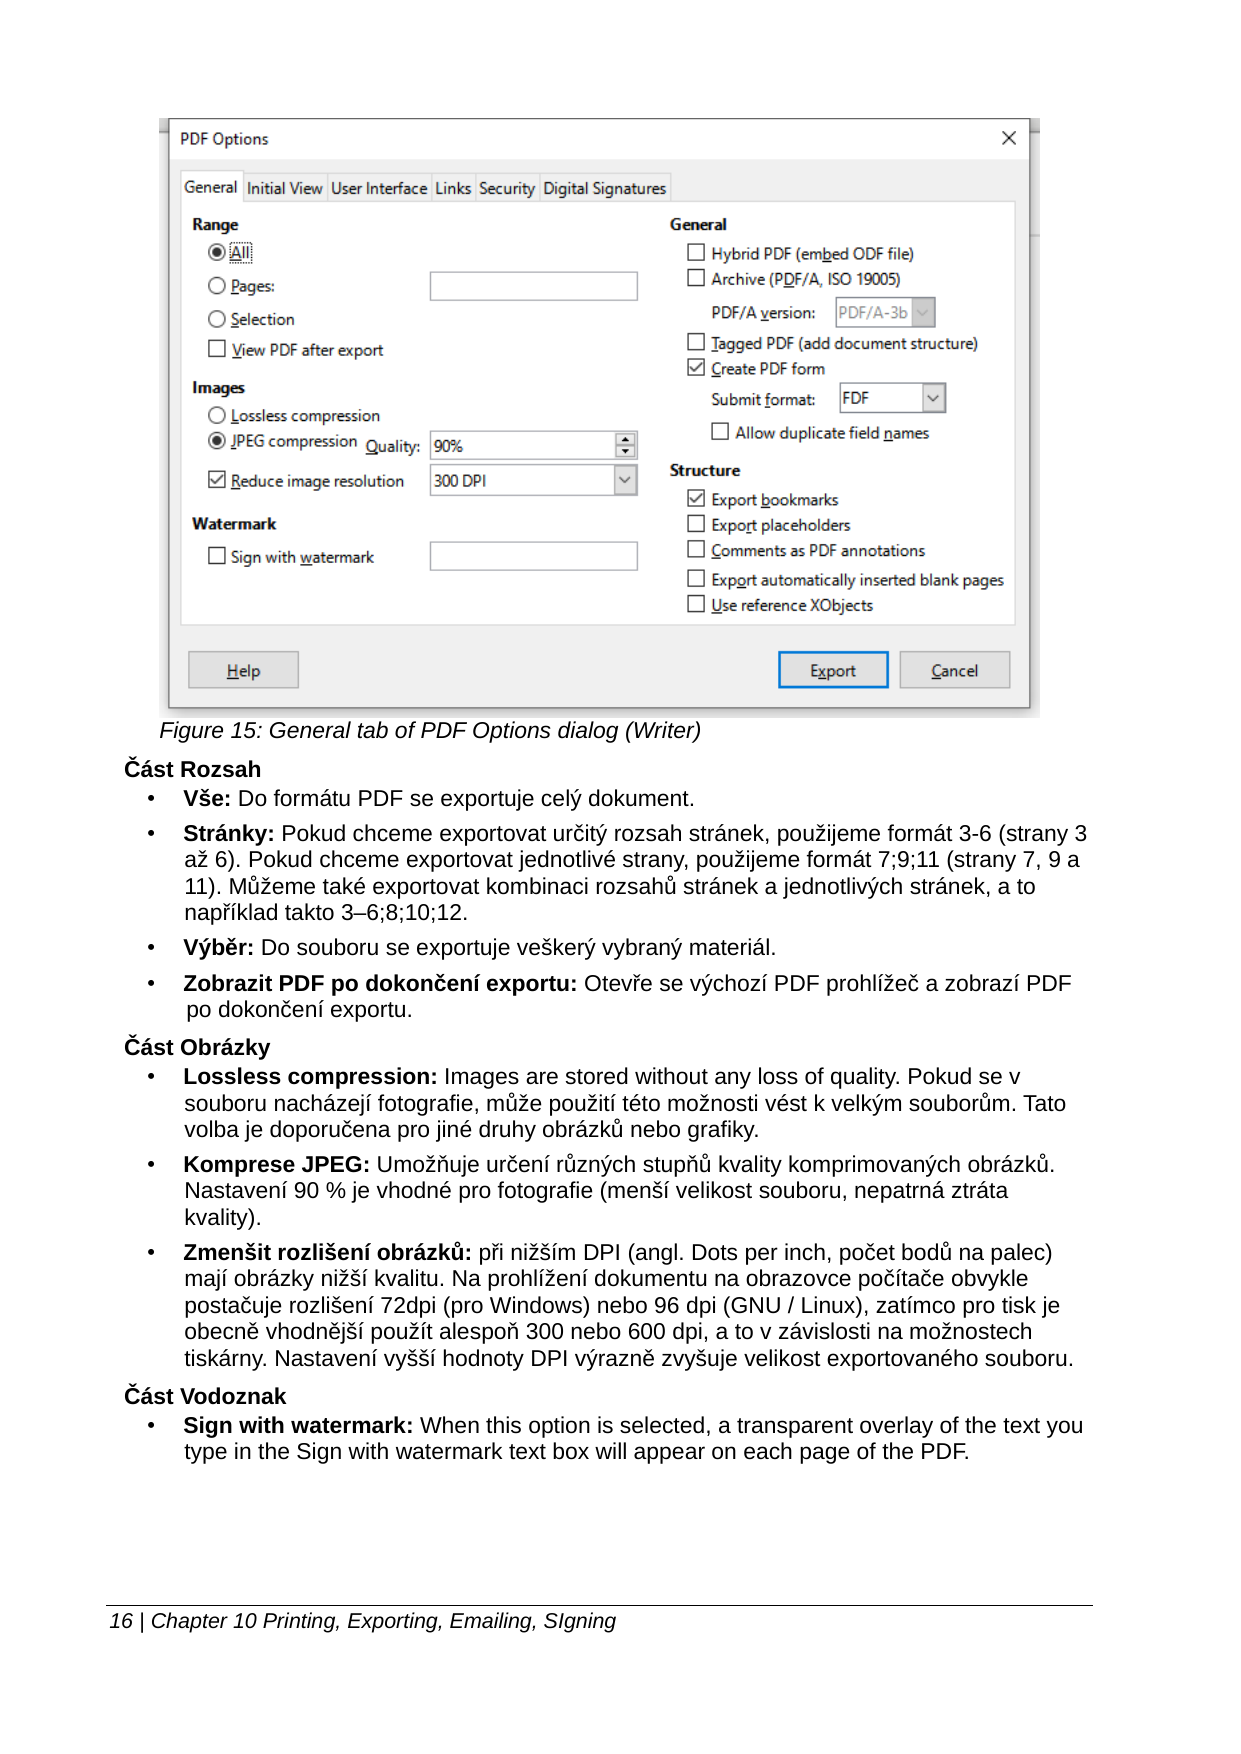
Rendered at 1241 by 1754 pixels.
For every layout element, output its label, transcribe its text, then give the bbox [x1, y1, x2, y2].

list Stránky: Pokud chceme exportovat určitý rozsah stránek, použijeme formát 3-6 (strany 3 až 6). Pokud chceme exportovat jednotlivé strany, použijeme formát 7;9;11 (strany 7, 9 a 11). Můžeme také exportovat kombinaci rozsahů stránek a jednotlivých stránek, a to například takto 3–6;8;10;12. [144, 817, 1093, 925]
list Vše: Do formátu PDF se exportuje celý dokument. [144, 782, 1093, 811]
list Zmenšit rozlišení obrázků: při nižším DPI (angl. Dots per inch, počet bodů na palec) mají obrázky nižší kvalitu. Na prohlížení dokumentu na obrazovce počítače obvykle postačuje rozlišení 72dpi (pro Windows) nebo 96 dpi (GNU / Linux), zatímco pro tisk je obecně vhodnější použít alespoň 300 nebo 600 dpi, a to v závislosti na možnostech tiskárny. Nastavení vyšší hodnoty DPI výrazně zvyšuje velikost exportovaného souboru. [144, 1236, 1093, 1374]
picture [159, 118, 1040, 718]
list Zobrazit PDF po dokončení exportu: Otevře se výchozí PDF prohlížeč a zobrazí PDF po dokončení exportu. [144, 967, 1093, 1025]
list Sign with watermark: When this option is selected, a transparent overlay of the text you type in the Sign with watermark text box will appear on each page of the PDF. [144, 1409, 1093, 1467]
list Komprese JPEG: Umožňuje určení různých stupňů kvality komprimovaných obrázků. Nastavení 90 % je vhodné pro fotografie (menší velikost souboru, nepatrná ztráta kvality). [144, 1148, 1093, 1230]
list Výběr: Do souboru se exportuje veškerý vybraný materiál. [144, 931, 1093, 961]
text Část Obrázky [124, 1034, 1093, 1060]
list Lossless compression: Images are stored without any loss of quality. Pokud se v souboru nacházejí fotografie, může použití této možnosti vést k velkým souborům. Tato volba je doporučena pro jiné druhy obrázků nebo grafiky. [144, 1060, 1093, 1142]
text Část Rozsah [124, 756, 1093, 782]
text Figure 15: General tab of PDF Options dialog (Writer) [159, 718, 1040, 743]
text Část Vodoznak [124, 1383, 1093, 1409]
